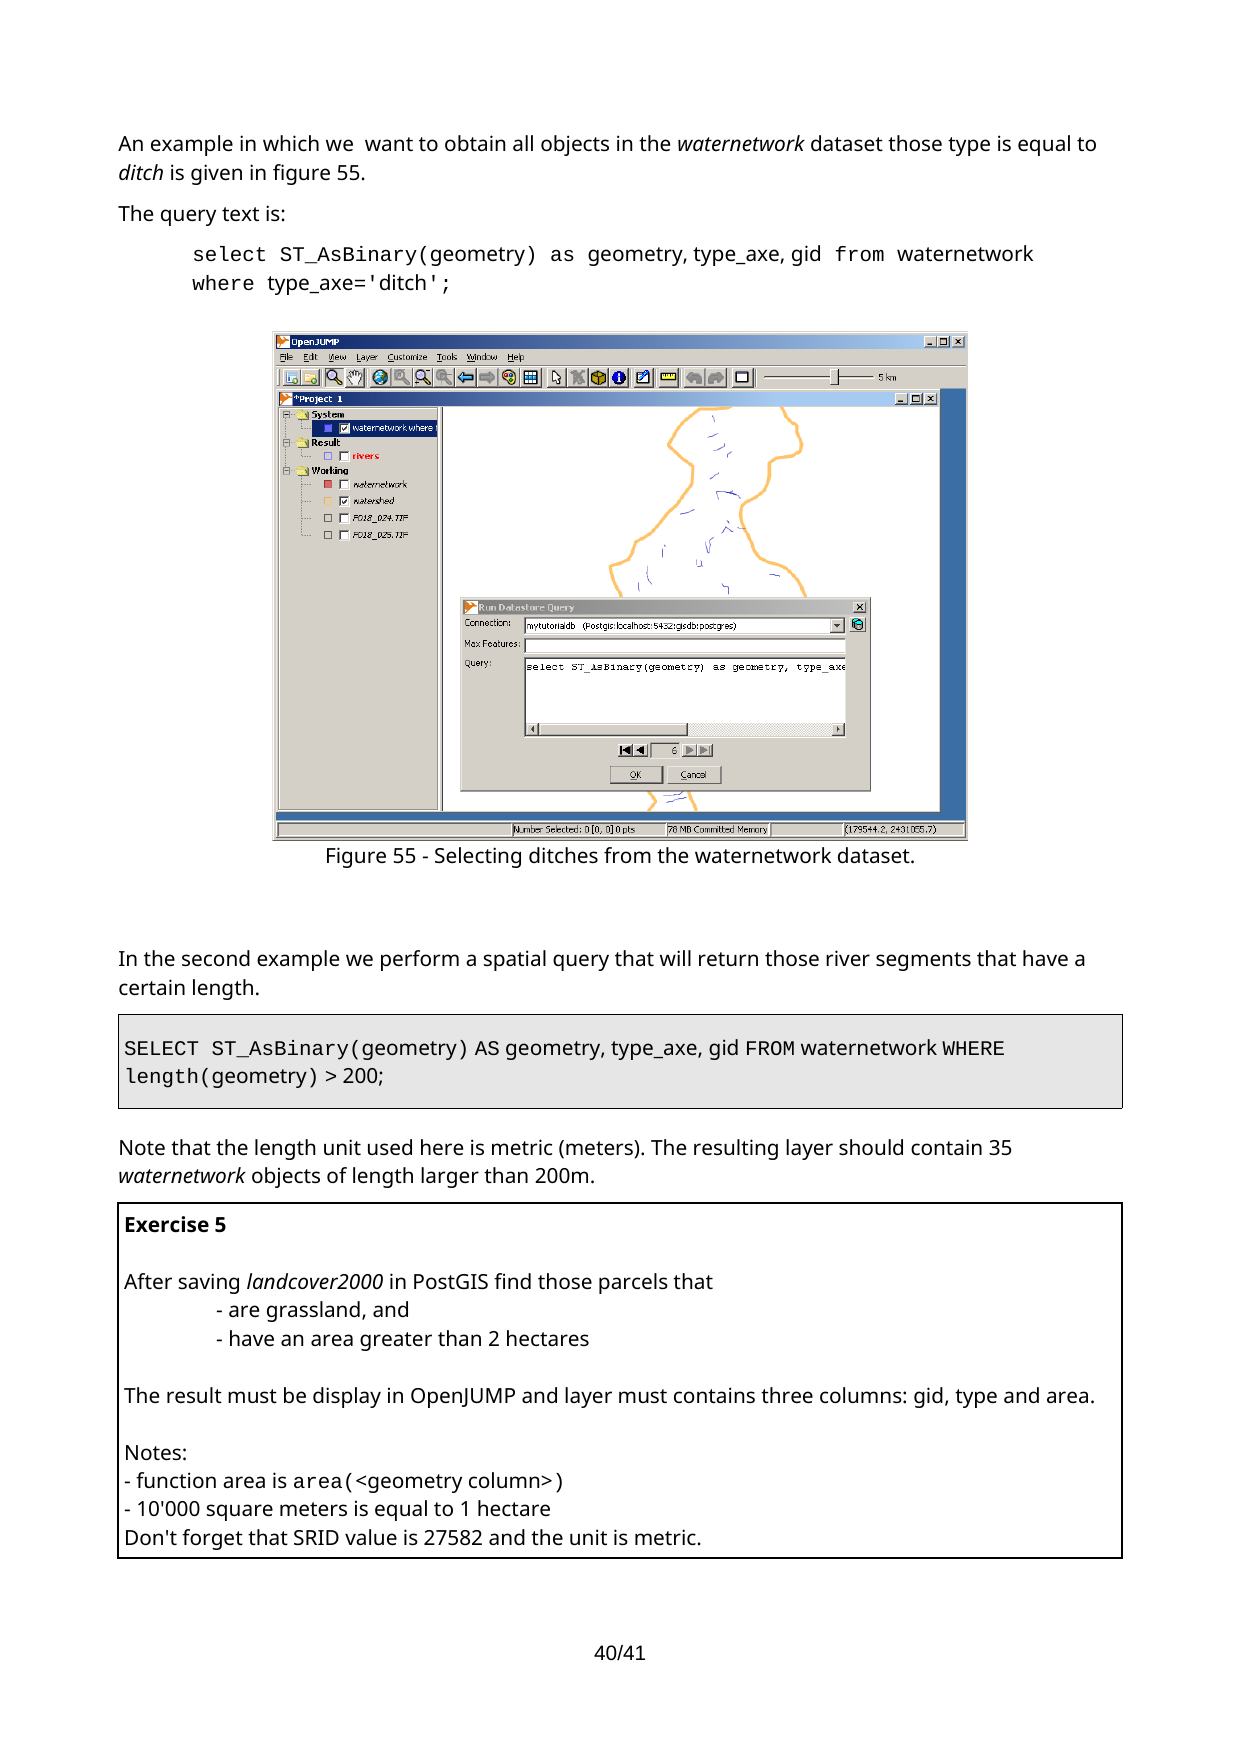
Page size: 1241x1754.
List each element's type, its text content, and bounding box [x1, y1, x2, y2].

text select ST_AsBinary(geometry) as geometry, type_axe, gid from waternetwork where type_axe='ditch'; [118, 239, 1122, 297]
text Note that the length unit used here is metric (meters). The resulting layer should contain 35 waternetwork objects of length larger than 200m. [118, 1133, 1122, 1190]
table_header Exercise 5 After saving landcover2000 in PostGIS find those parcels that - are grassland, and - have an area greater than 2 hectares The result must be display in OpenJUMP and layer must contains three columns: gid, type and area. Notes: - function area is area(<geometry column>) - 10'000 square meters is equal to 1 hectare Don't forget that SRID value is 27582 and the unit is metric. [119, 1204, 1121, 1557]
picture [272, 331, 968, 841]
text In the second example we perform a spatial query that will return those river segments that have a certain length. [118, 944, 1122, 1001]
text An example in which we want to obtain all objects in the waternetwork dataset those type is equal to ditch is given in figure 55. [118, 129, 1122, 186]
text The query text is: [118, 199, 1122, 227]
table_header SELECT ST_AsBinary(geometry) AS geometry, type_axe, gid FROM waternetwork WHERE length(geometry) > 200; [119, 1015, 1122, 1108]
text Figure 55 - Selecting ditches from the waternetwork dataset. [232, 344, 1008, 869]
